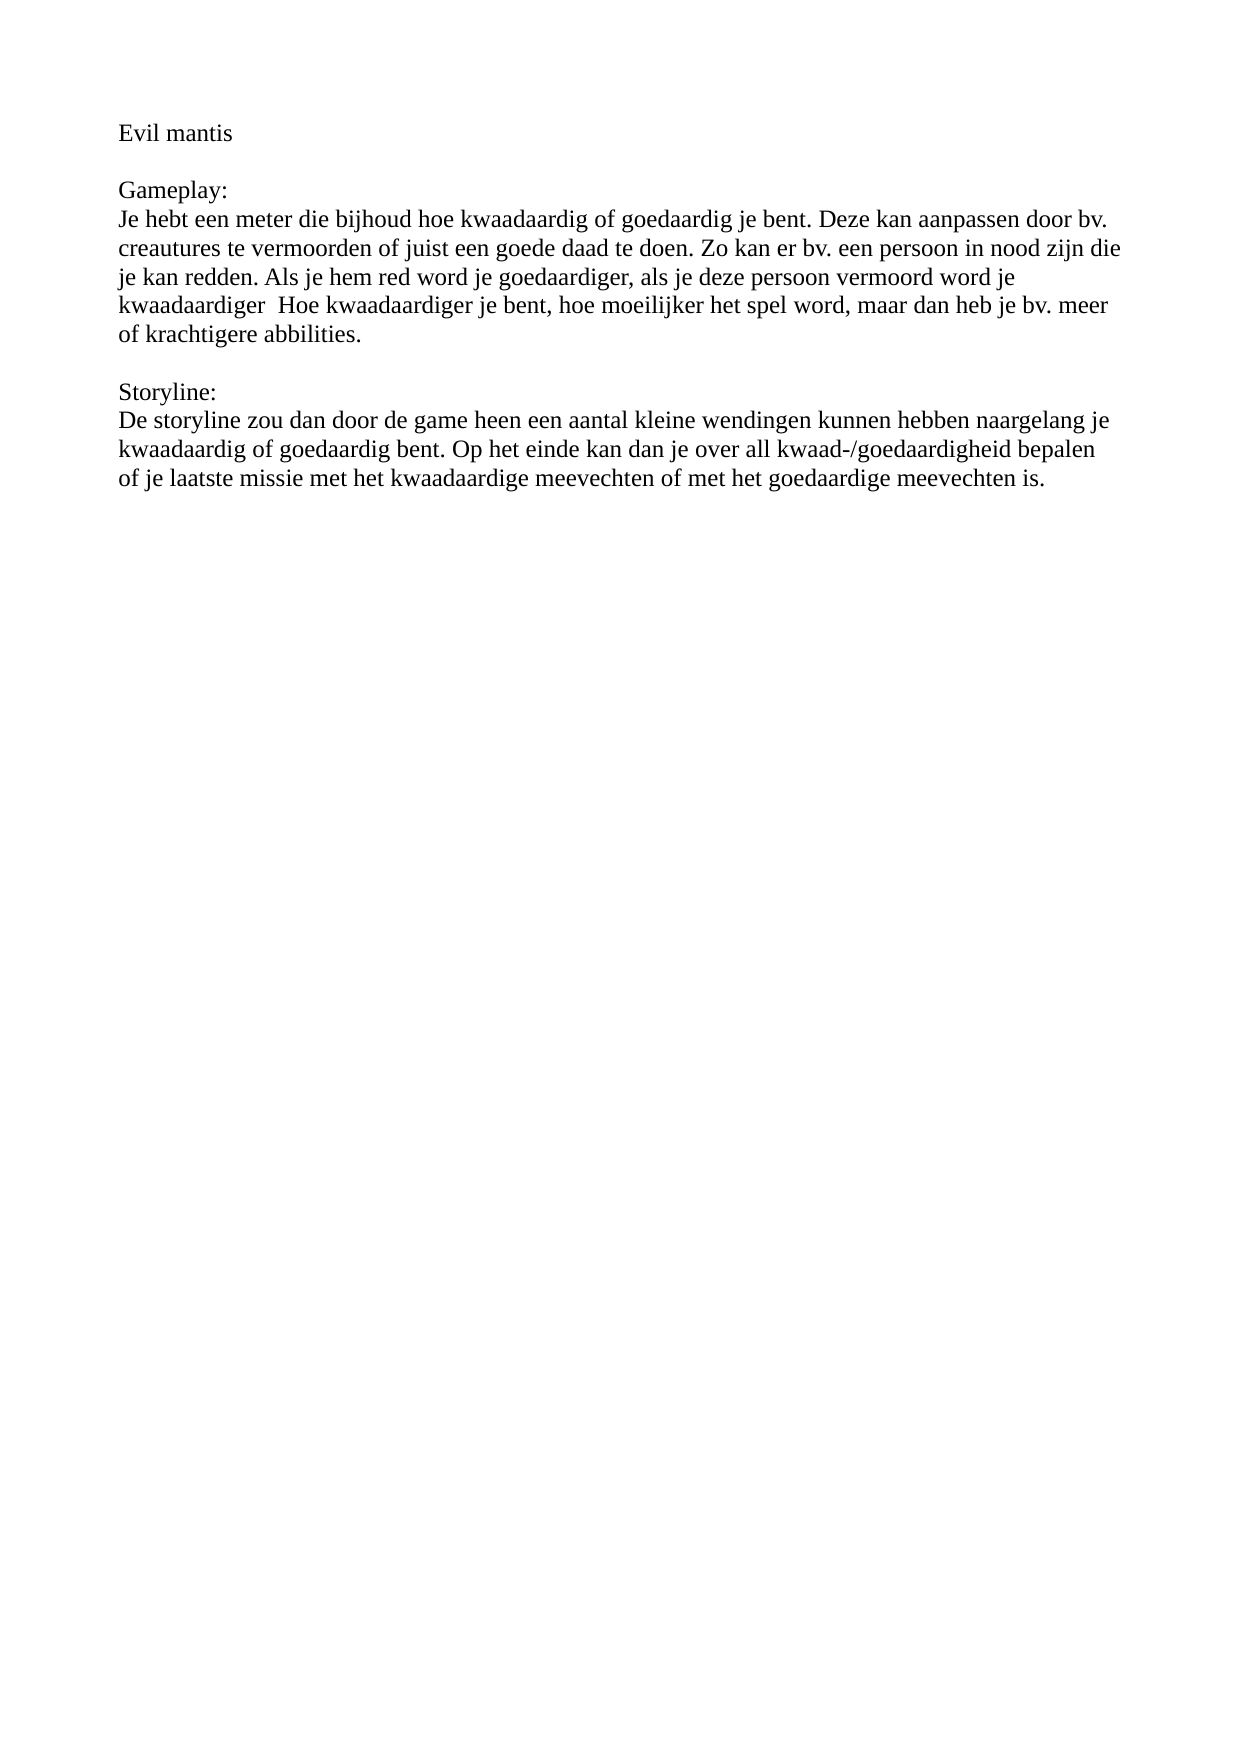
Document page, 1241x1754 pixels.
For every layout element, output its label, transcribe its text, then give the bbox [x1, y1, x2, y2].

text Gameplay: [118, 176, 1122, 204]
text De storyline zou dan door de game heen een aantal kleine wendingen kunnen hebben naargelang je kwaadaardig of goedaardig bent. Op het einde kan dan je over all kwaad-/goedaardigheid bepalen of je laatste missie met het kwaadaardige meevechten of met het goedaardige meevechten is. [118, 406, 1122, 492]
text Evil mantis [118, 118, 1122, 147]
text Storyline: [118, 377, 1122, 406]
text Je hebt een meter die bijhoud hoe kwaadaardig of goedaardig je bent. Deze kan aanpassen door bv. creautures te vermoorden of juist een goede daad te doen. Zo kan er bv. een persoon in nood zijn die je kan redden. Als je hem red word je goedaardiger, als je deze persoon vermoord word je kwaadaardiger Hoe kwaadaardiger je bent, hoe moeilijker het spel word, maar dan heb je bv. meer of krachtigere abbilities. [118, 204, 1122, 348]
